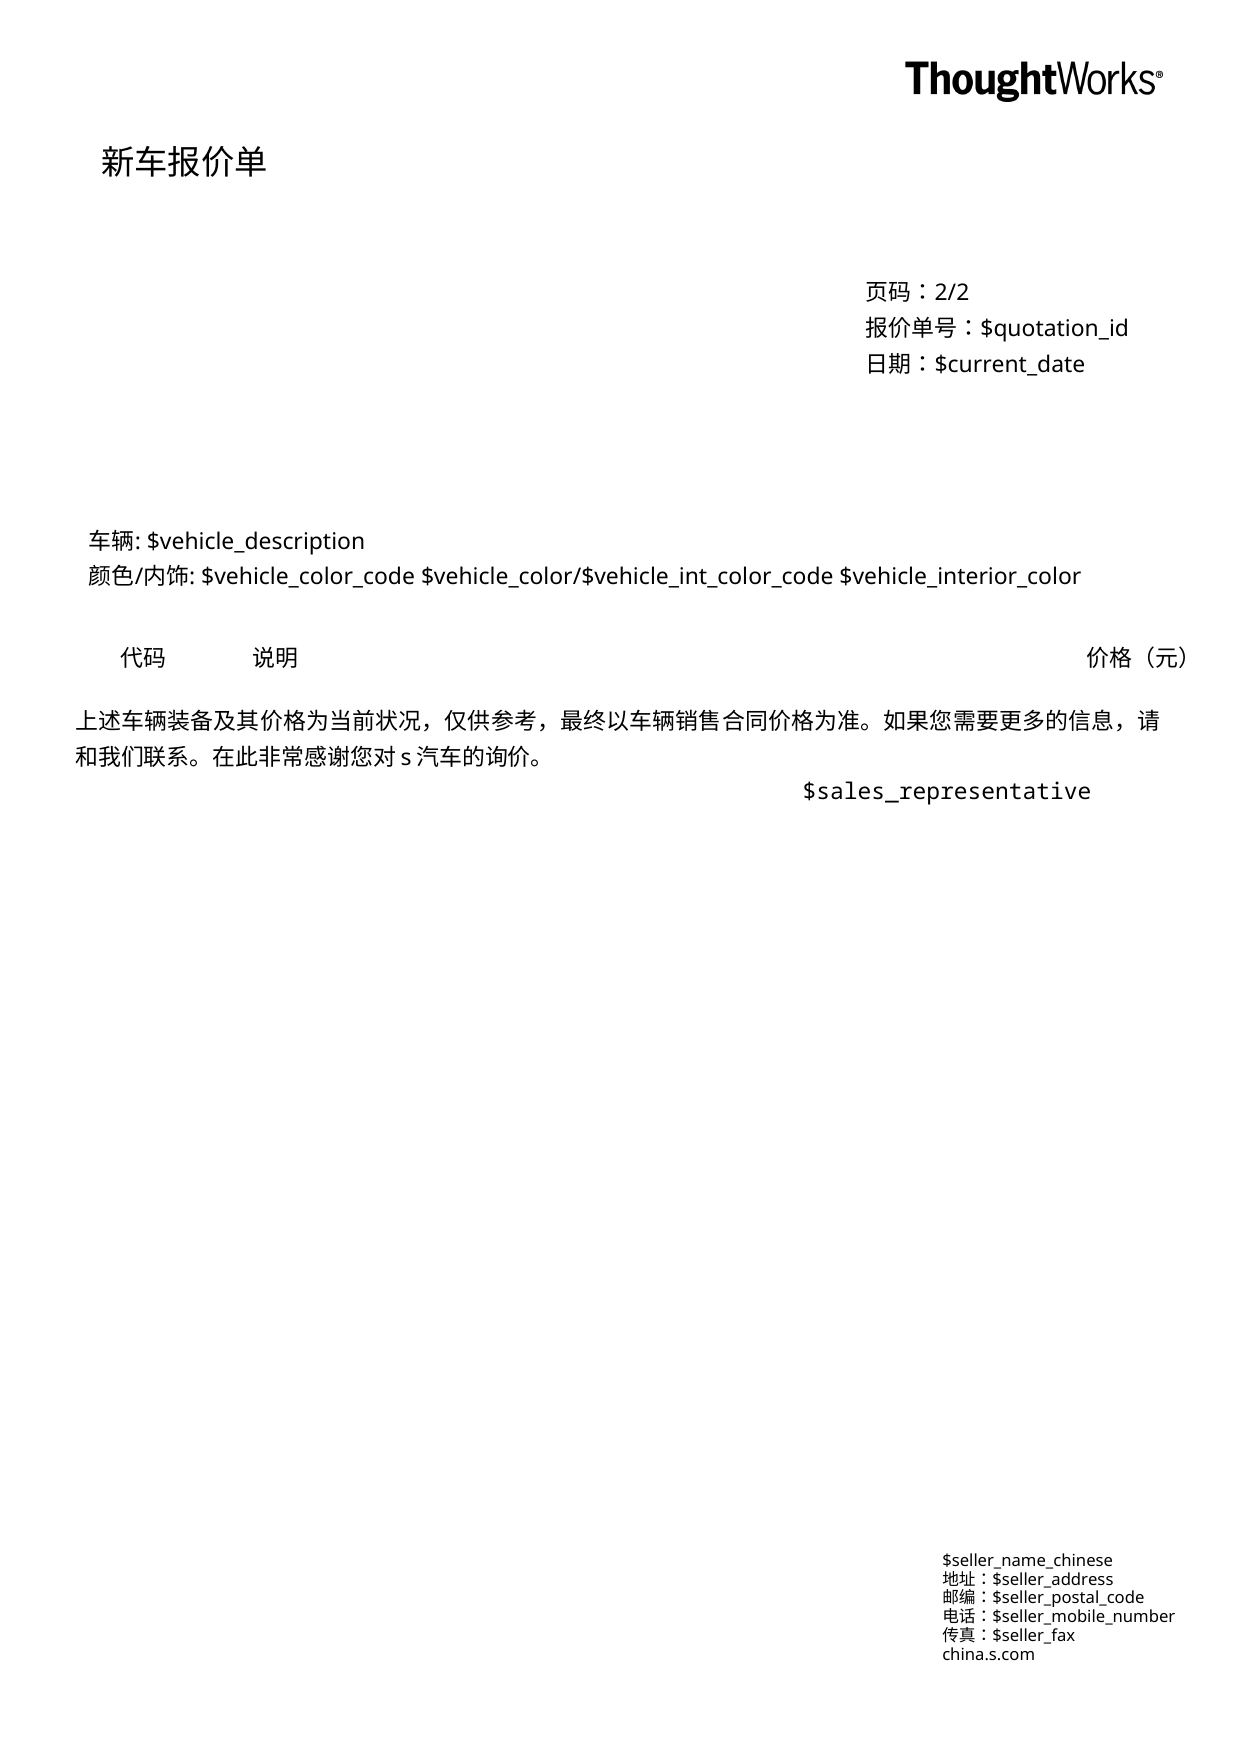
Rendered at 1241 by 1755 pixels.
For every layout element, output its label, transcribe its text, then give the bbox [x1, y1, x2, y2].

table_header $sales_representative [791, 775, 1165, 808]
table_header [75, 775, 791, 808]
text 上述车辆装备及其价格为当前状况，仅供参考，最终以车辆销售合同价格为准。如果您需要更多的信息，请和我们联系。在此非常感谢您对s汽车的询价。 [75, 703, 1165, 772]
